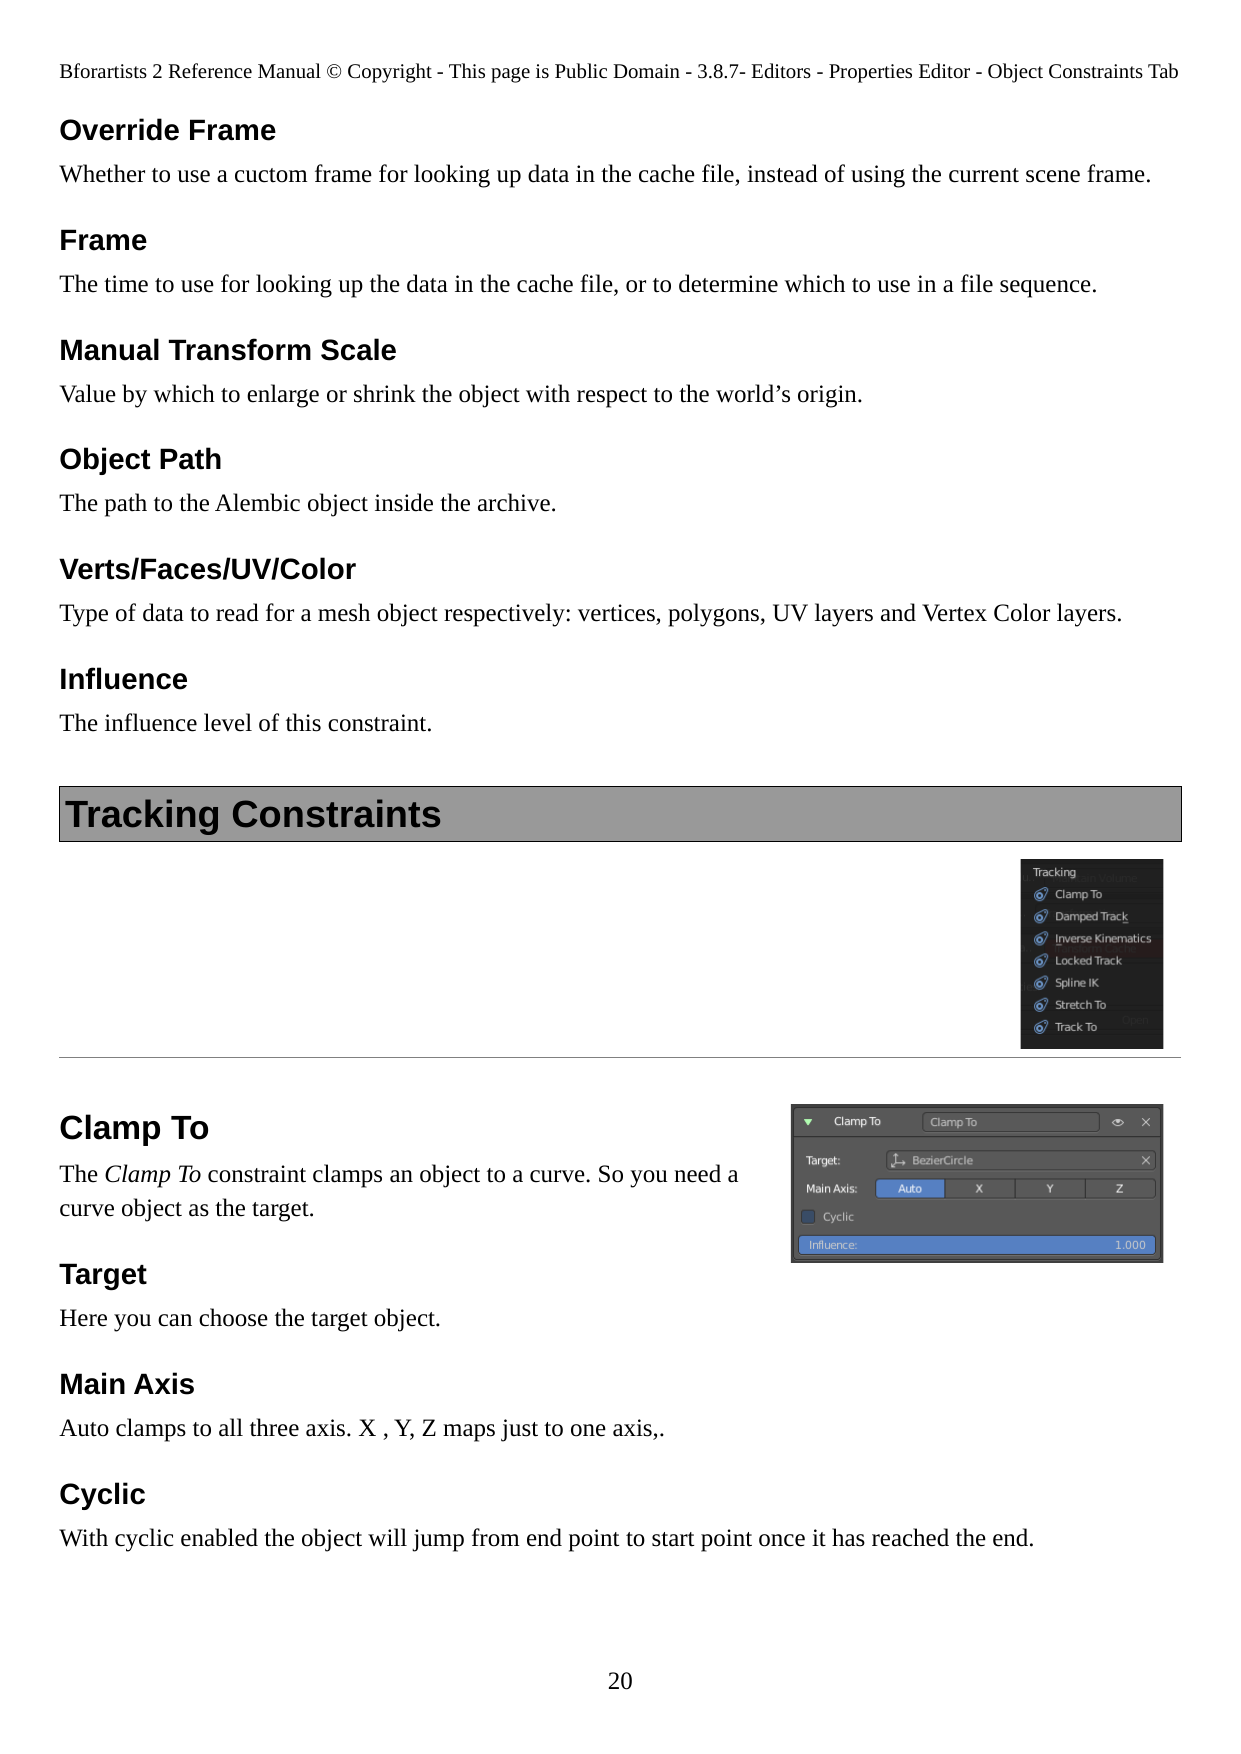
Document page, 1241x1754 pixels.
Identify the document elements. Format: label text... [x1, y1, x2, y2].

subtitle [1164, 1108, 1181, 1146]
subtitle Object Path [59, 442, 1181, 476]
subtitle Cyclic [59, 1477, 1181, 1511]
subtitle Frame [59, 222, 1181, 256]
subtitle Influence [59, 662, 1181, 696]
picture [1020, 859, 1164, 1049]
text Here you can choose the target object. [59, 1303, 1181, 1332]
text Auto clamps to all three axis. X , Y, Z maps just to one axis,. [59, 1413, 1181, 1442]
text Value by which to enlarge or shrink the object with respect to the world’s origin. [59, 379, 1181, 407]
subtitle Manual Transform Scale [59, 332, 1181, 366]
text The time to use for looking up the data in the cache file, or to determine which to use in a file sequence. [59, 269, 1181, 297]
subtitle Target [59, 1257, 1181, 1291]
text The Clamp To constraint clamps an object to a curve. So you need a curve object as the target. [59, 1159, 790, 1222]
subtitle Verts/Faces/UV/Color [59, 552, 1181, 586]
table_header Tracking Constraints [60, 787, 1181, 841]
subtitle Override Frame [59, 113, 1181, 146]
text Type of data to read for a mesh object respectively: vertices, polygons, UV layers and Vertex Color layers. [59, 598, 1181, 627]
text Whether to use a cuctom frame for looking up data in the cache file, instead of using the current scene frame. [59, 159, 1181, 188]
subtitle Main Axis [59, 1367, 1181, 1401]
text With cyclic enabled the object will jump from end point to start point once it has reached the end. [59, 1523, 1181, 1552]
picture [790, 1104, 1164, 1263]
text The path to the Alembic object inside the archive. [59, 488, 1181, 517]
text The influence level of this constraint. [59, 708, 1181, 737]
subtitle Clamp To [59, 1108, 790, 1146]
